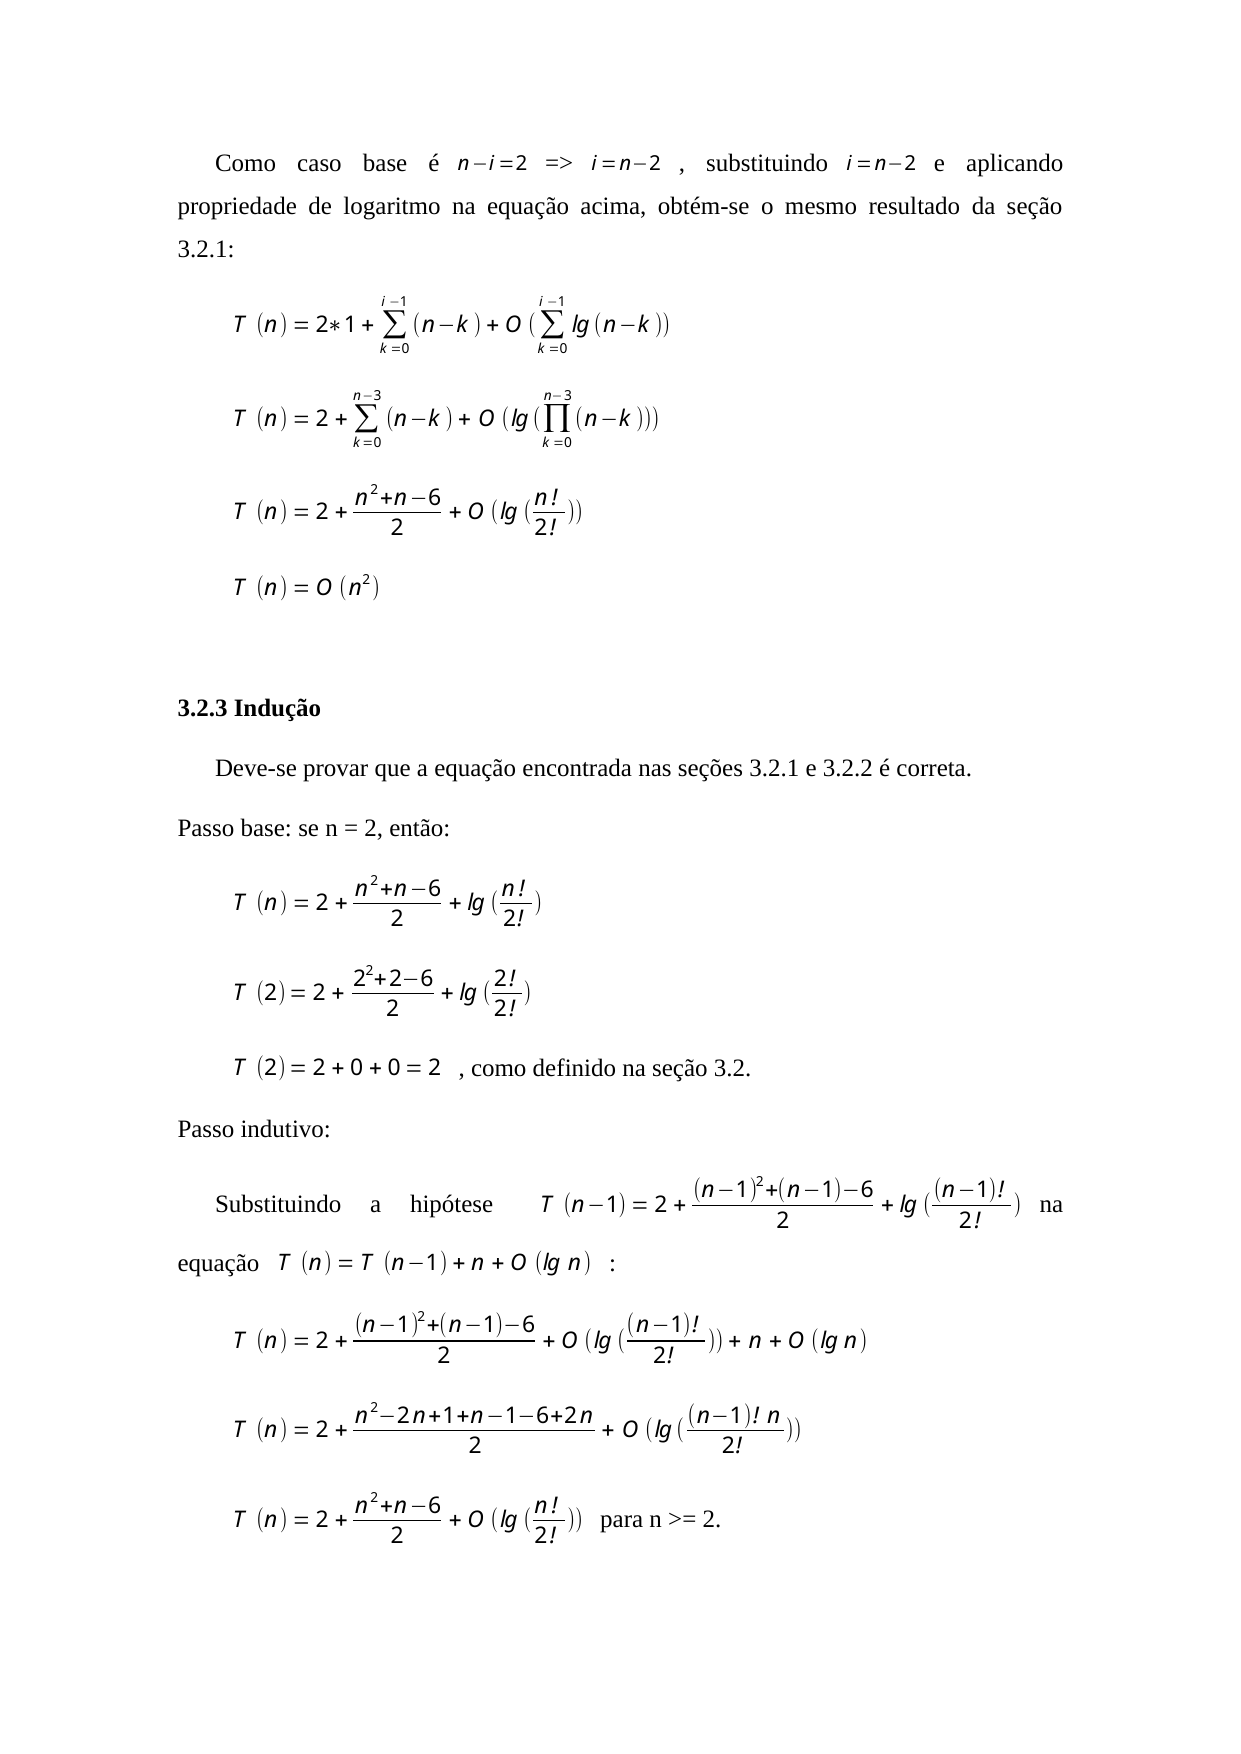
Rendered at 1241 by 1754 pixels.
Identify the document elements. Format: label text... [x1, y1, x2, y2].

text 3.2.3 Indução [177, 693, 1063, 722]
text , como definido na seção 3.2. [177, 1053, 1063, 1083]
text Substituindo a hipótese na equação: [177, 1174, 1063, 1278]
text Deve-se provar que a equação encontrada nas seções 3.2.1 e 3.2.2 é correta. [177, 753, 1063, 782]
text para n >= 2. [177, 1490, 1063, 1549]
text Passo indutivo: [177, 1114, 1063, 1143]
text Como caso base é=>, substituindoe aplicando propriedade de logaritmo na equação acima, obtém-se o mesmo resultado da seção 3.2.1: [177, 148, 1063, 263]
text Passo base: se n = 2, então: [177, 813, 1063, 842]
